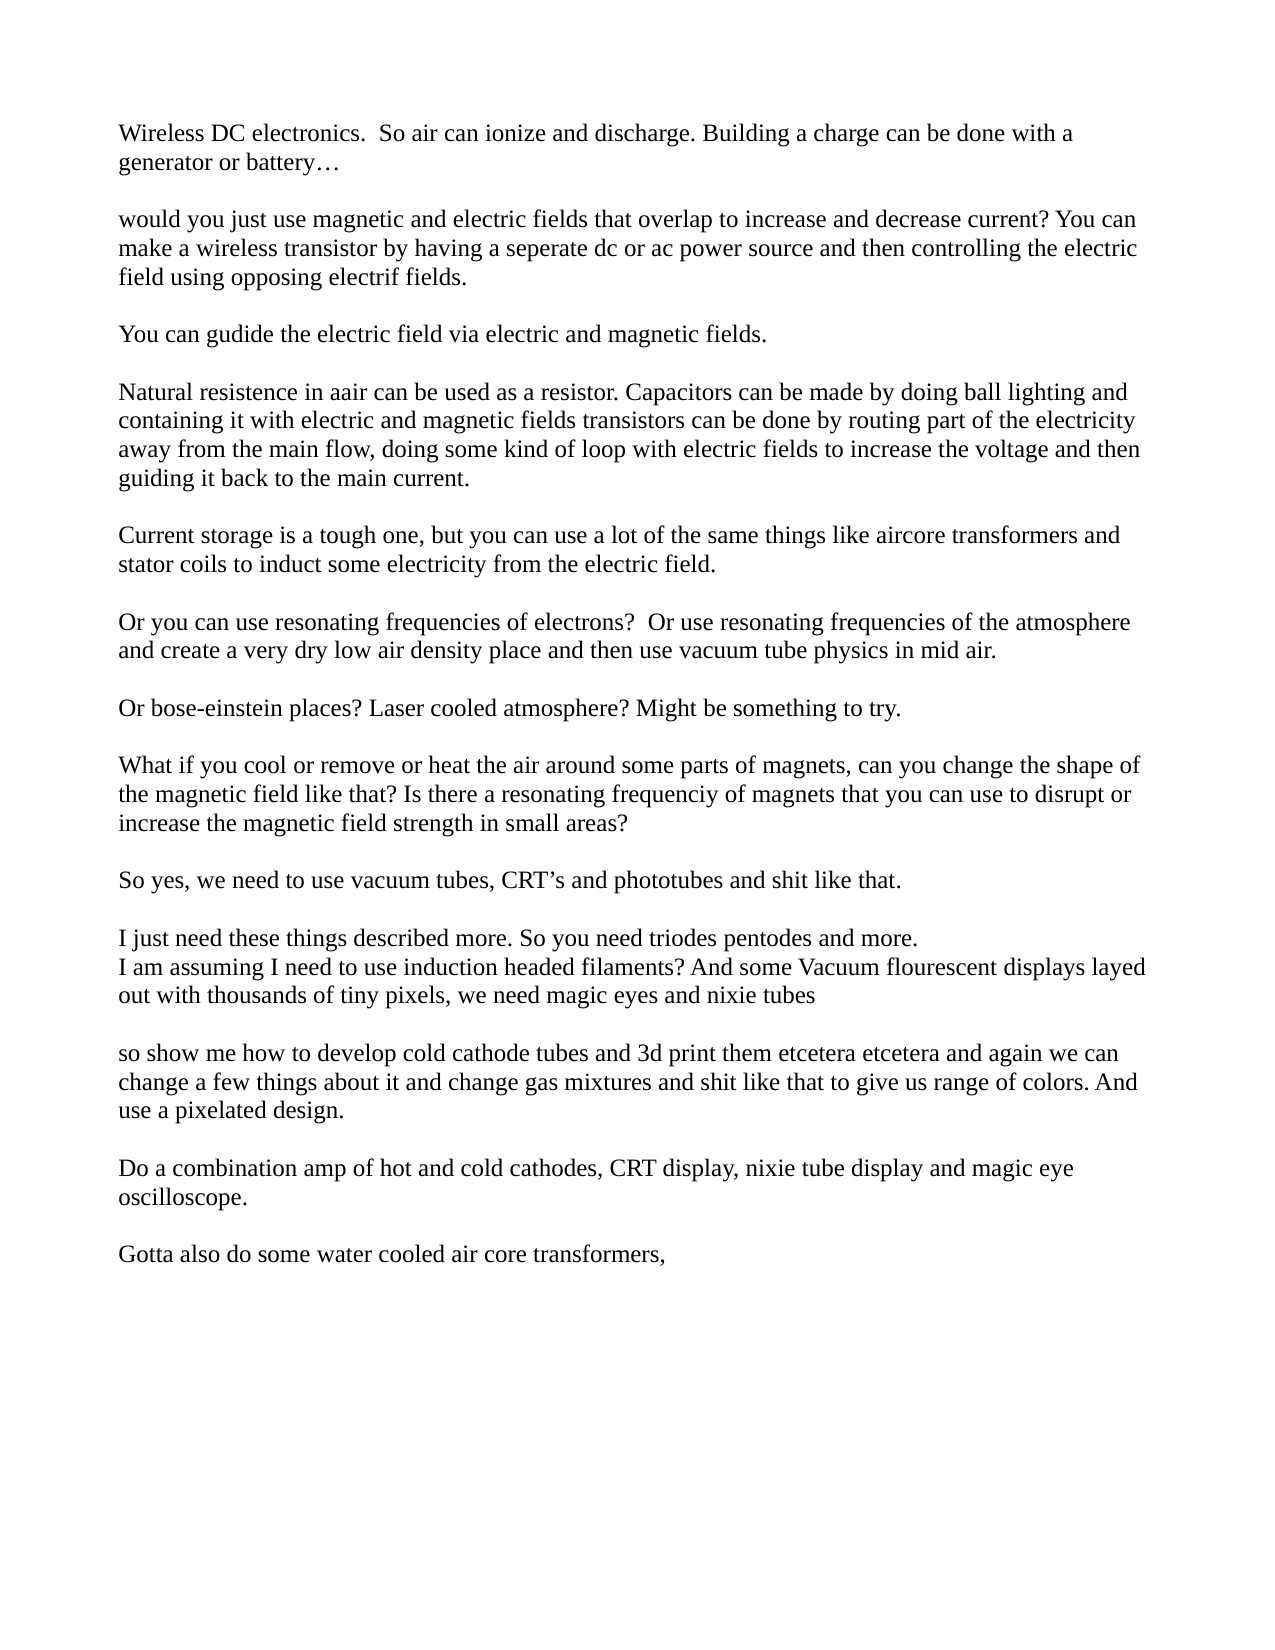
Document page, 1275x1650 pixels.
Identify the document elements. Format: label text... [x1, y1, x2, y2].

text So yes, we need to use vacuum tubes, CRT’s and phototubes and shit like that. [118, 866, 1157, 894]
text so show me how to develop cold cathode tubes and 3d print them etcetera etcetera and again we can change a few things about it and change gas mixtures and shit like that to give us range of colors. And use a pixelated design. [118, 1038, 1157, 1124]
text You can gudide the electric field via electric and magnetic fields. [118, 319, 1157, 348]
text Or bose-einstein places? Laser cooled atmosphere? Might be something to try. [118, 693, 1157, 722]
text I just need these things described more. So you need triodes pentodes and more. [118, 923, 1157, 952]
text Gotta also do some water cooled air core transformers, [118, 1239, 1157, 1268]
text Do a combination amp of hot and cold cathodes, CRT display, nixie tube display and magic eye oscilloscope. [118, 1153, 1157, 1211]
text Natural resistence in aair can be used as a resistor. Capacitors can be made by doing ball lighting and containing it with electric and magnetic fields transistors can be done by routing part of the electricity away from the main flow, doing some kind of loop with electric fields to increase the voltage and then guiding it back to the main current. [118, 377, 1157, 492]
text Current storage is a tough one, but you can use a lot of the same things like aircore transformers and stator coils to induct some electricity from the electric field. [118, 521, 1157, 578]
text Or you can use resonating frequencies of electrons? Or use resonating frequencies of the atmosphere and create a very dry low air density place and then use vacuum tube physics in mid air. [118, 607, 1157, 664]
text I am assuming I need to use induction headed filaments? And some Vacuum flourescent displays layed out with thousands of tiny pixels, we need magic eyes and nixie tubes [118, 952, 1157, 1009]
text Wireless DC electronics. So air can ionize and discharge. Building a charge can be done with a generator or battery… [118, 118, 1157, 176]
text What if you cool or remove or heat the air around some parts of magnets, can you change the shape of the magnetic field like that? Is there a resonating frequenciy of magnets that you can use to disrupt or increase the magnetic field strength in small areas? [118, 751, 1157, 837]
text would you just use magnetic and electric fields that overlap to increase and decrease current? You can make a wireless transistor by having a seperate dc or ac power source and then controlling the electric field using opposing electrif fields. [118, 204, 1157, 291]
